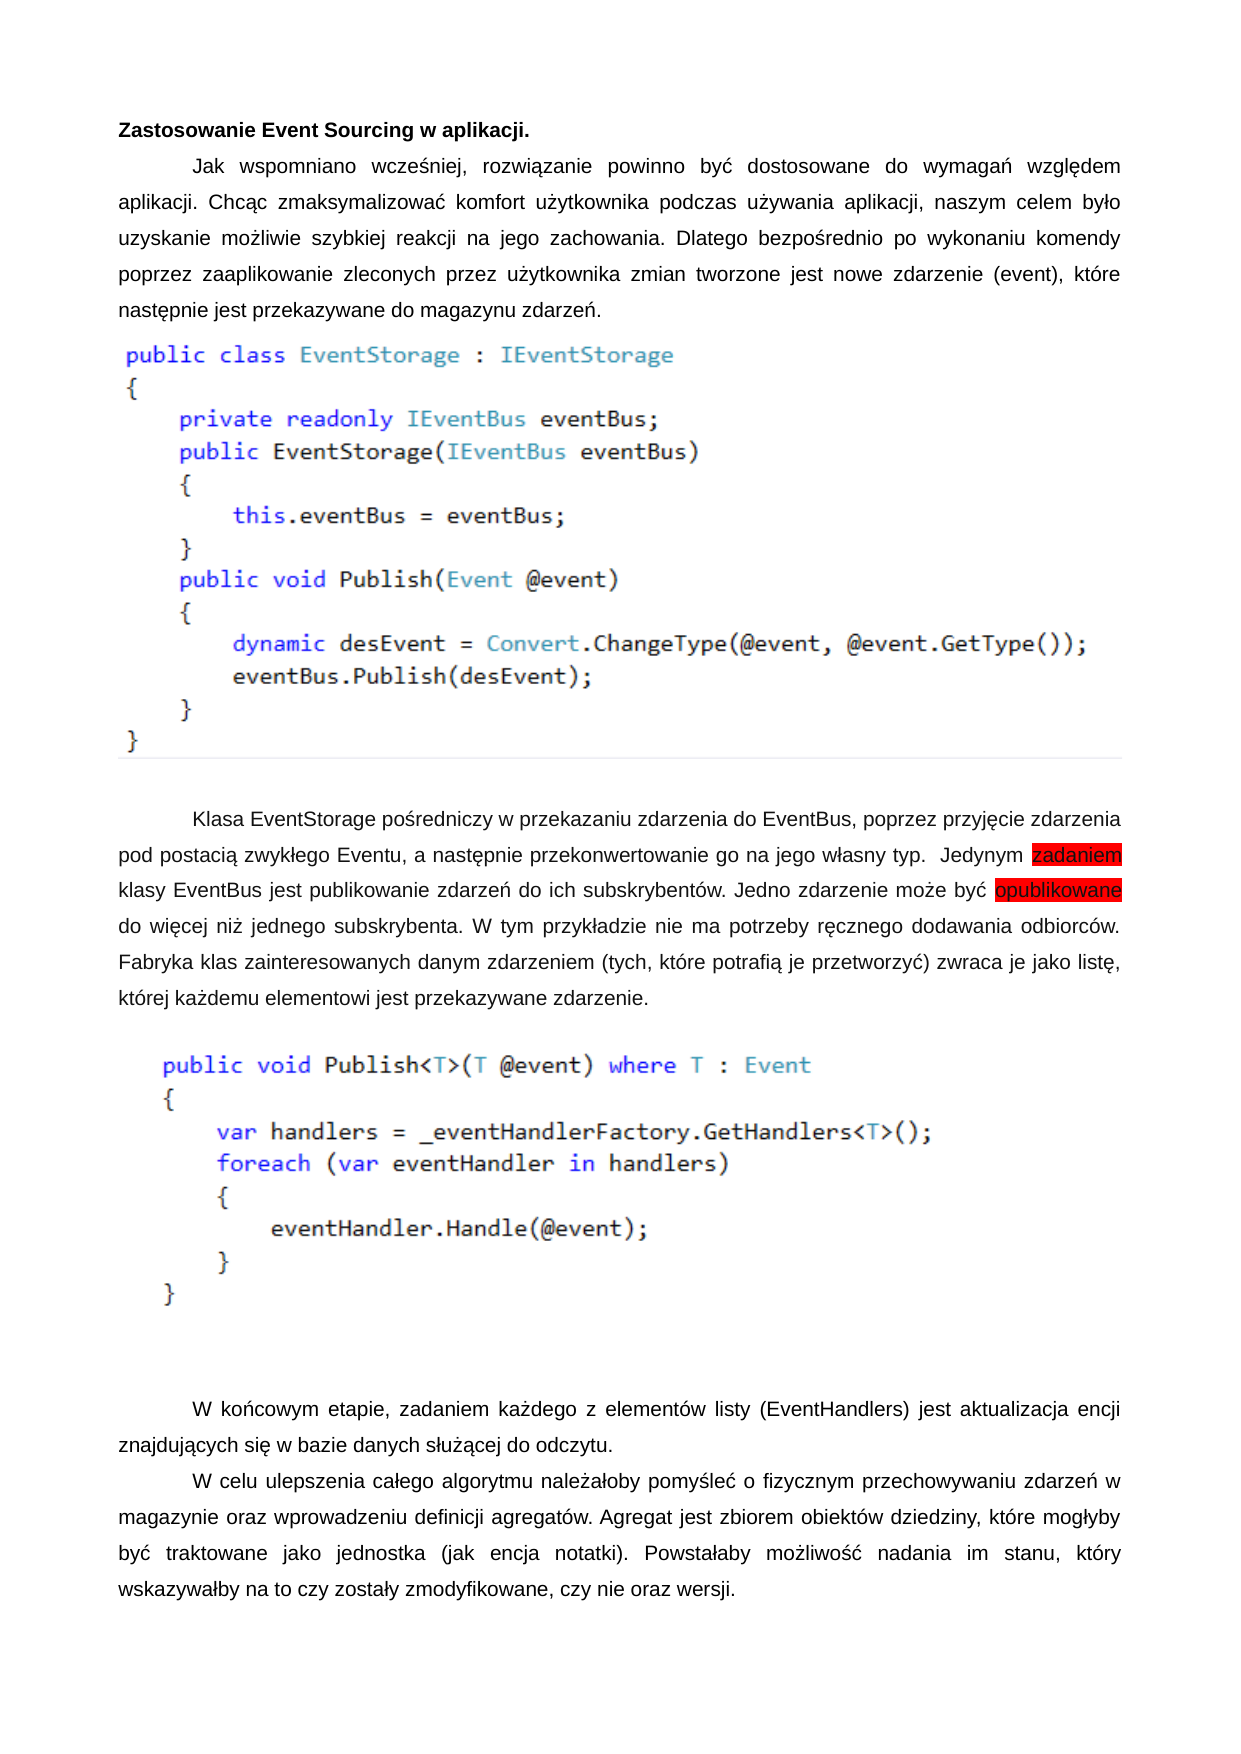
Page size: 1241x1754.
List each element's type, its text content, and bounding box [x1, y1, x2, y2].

text W celu ulepszenia całego algorytmu należałoby pomyśleć o fizycznym przechowywaniu zdarzeń w magazynie oraz wprowadzeniu definicji agregatów. Agregat jest zbiorem obiektów dziedziny, które mogłyby być traktowane jako jednostka (jak encja notatki). Powstałaby możliwość nadania im stanu, który wskazywałby na to czy zostały zmodyfikowane, czy nie oraz wersji. [118, 1469, 1122, 1601]
text Jak wspomniano wcześniej, rozwiązanie powinno być dostosowane do wymagań względem aplikacji. Chcąc zmaksymalizować komfort użytkownika podczas używania aplikacji, naszym celem było uzyskanie możliwie szybkiej reakcji na jego zachowania. Dlatego bezpośrednio po wykonaniu komendy poprzez zaaplikowanie zleconych przez użytkownika zmian tworzone jest nowe zdarzenie (event), które następnie jest przekazywane do magazynu zdarzeń. [118, 154, 1122, 322]
text Klasa EventStorage pośredniczy w przekazaniu zdarzenia do EventBus, poprzez przyjęcie zdarzenia pod postacią zwykłego Eventu, a następnie przekonwertowanie go na jego własny typ. Jedynym zadaniem klasy EventBus jest publikowanie zdarzeń do ich subskrybentów. Jedno zdarzenie może być opublikowane do więcej niż jednego subskrybenta. W tym przykładzie nie ma potrzeby ręcznego dodawania odbiorców. Fabryka klas zainteresowanych danym zdarzeniem (tych, które potrafią je przetworzyć) zwraca je jako listę, której każdemu elementowi jest przekazywane zdarzenie. [118, 806, 1122, 1010]
text Zastosowanie Event Sourcing w aplikacji. [118, 118, 1122, 142]
text W końcowym etapie, zadaniem każdego z elementów listy (EventHandlers) jest aktualizacja encji znajdujących się w bazie danych służącej do odczytu. [118, 1397, 1122, 1457]
